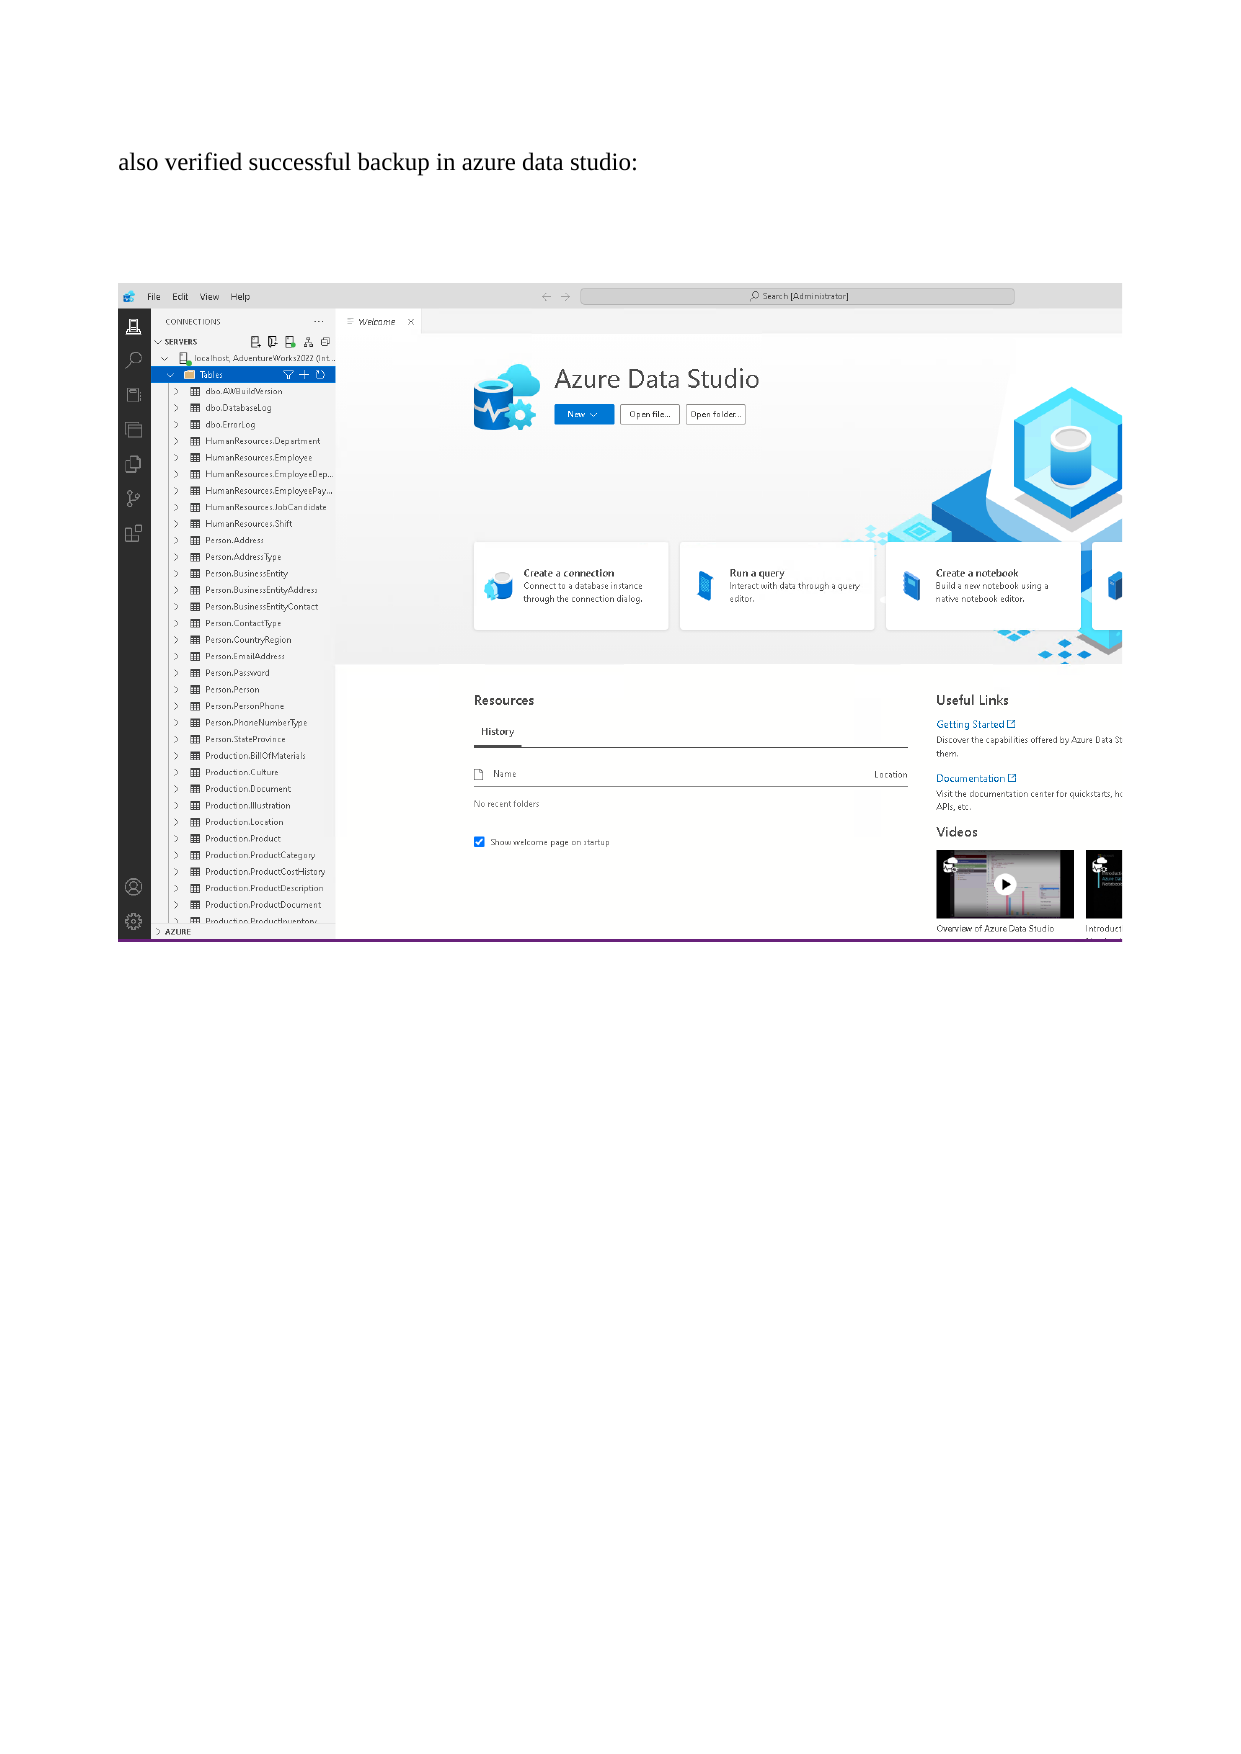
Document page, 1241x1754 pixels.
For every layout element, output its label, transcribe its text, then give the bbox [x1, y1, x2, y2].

text also verified successful backup in azure data studio: [118, 118, 1122, 204]
picture [118, 283, 1123, 942]
